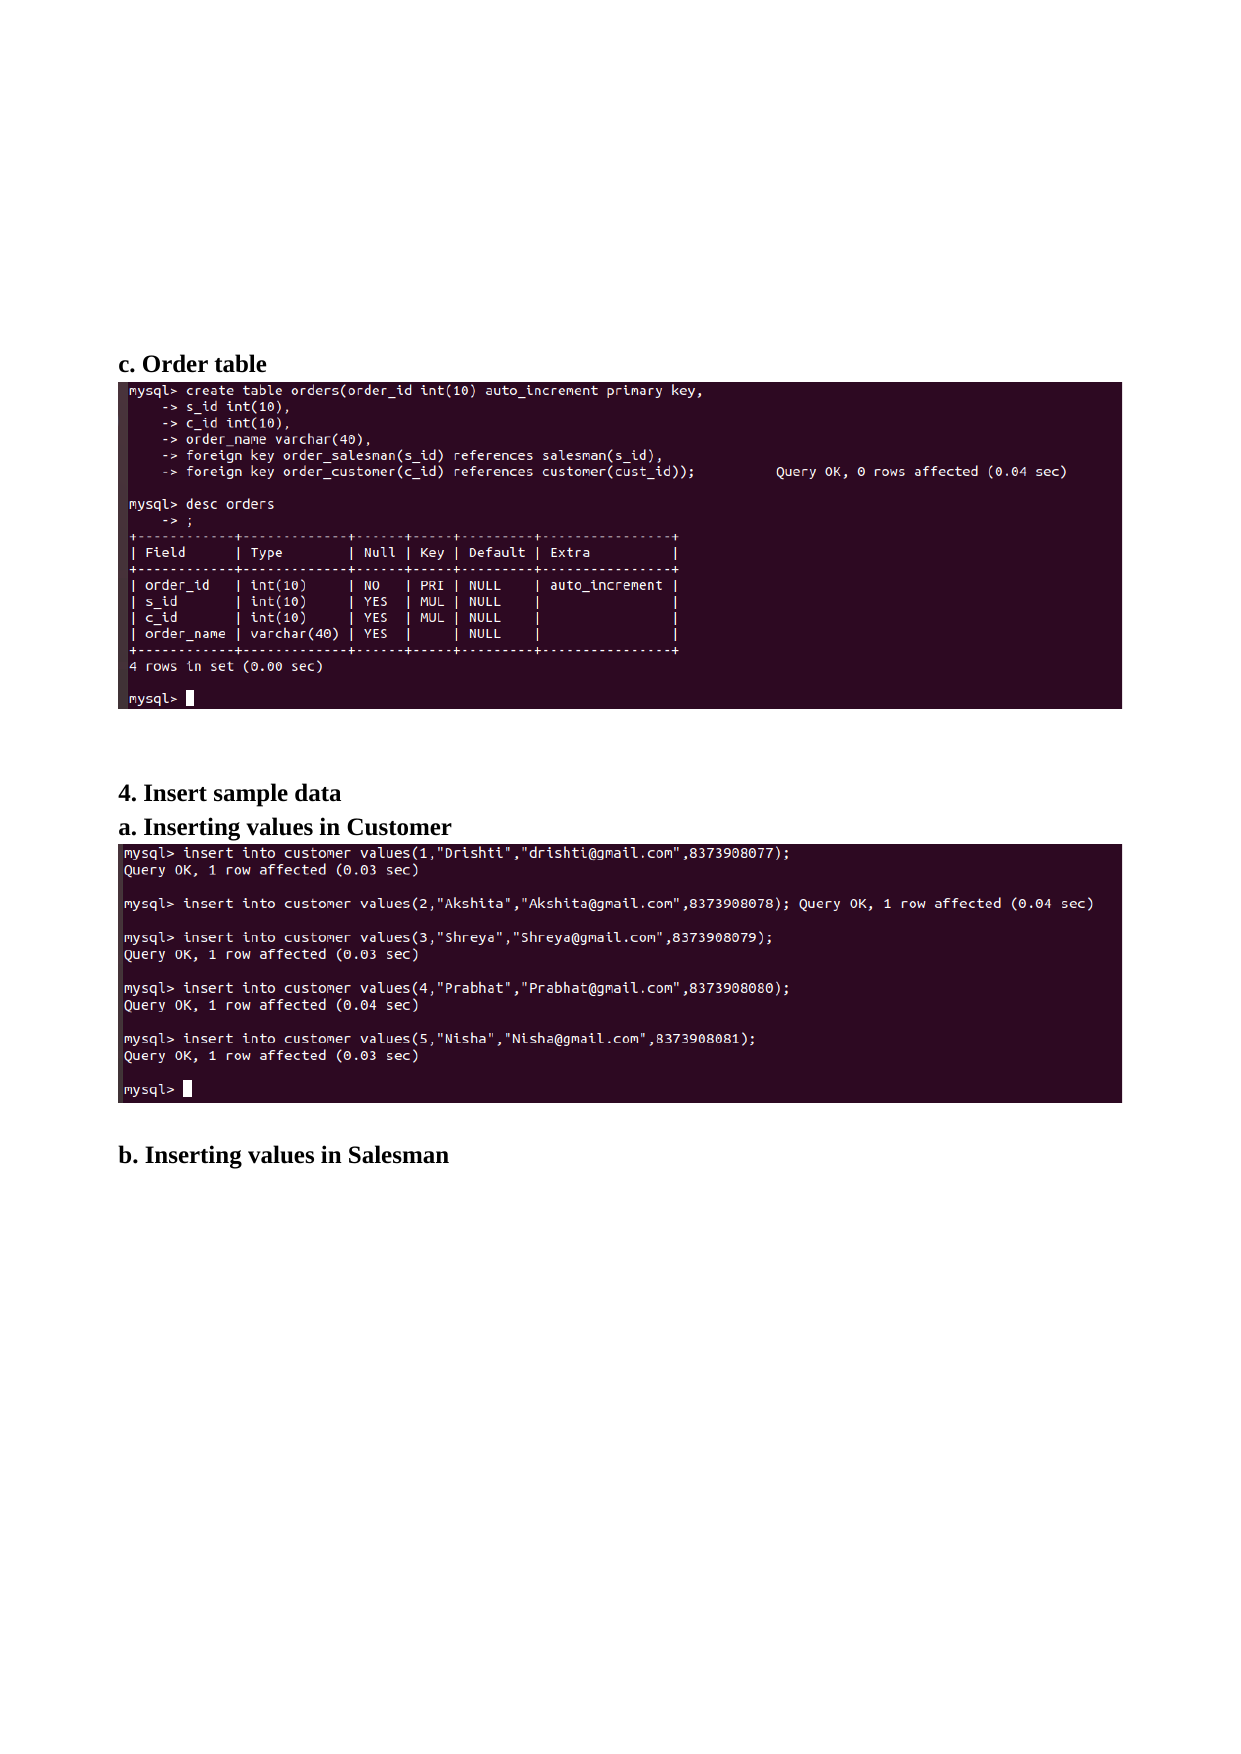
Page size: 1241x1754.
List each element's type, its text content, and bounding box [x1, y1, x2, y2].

picture [118, 382, 1123, 709]
picture [118, 844, 1123, 1103]
text b. Inserting values in Salesman [118, 1140, 1122, 1169]
text c. Order table [118, 349, 1122, 378]
list 4. Insert sample data [118, 778, 1122, 807]
list a. Inserting values in Customer [118, 812, 1122, 840]
